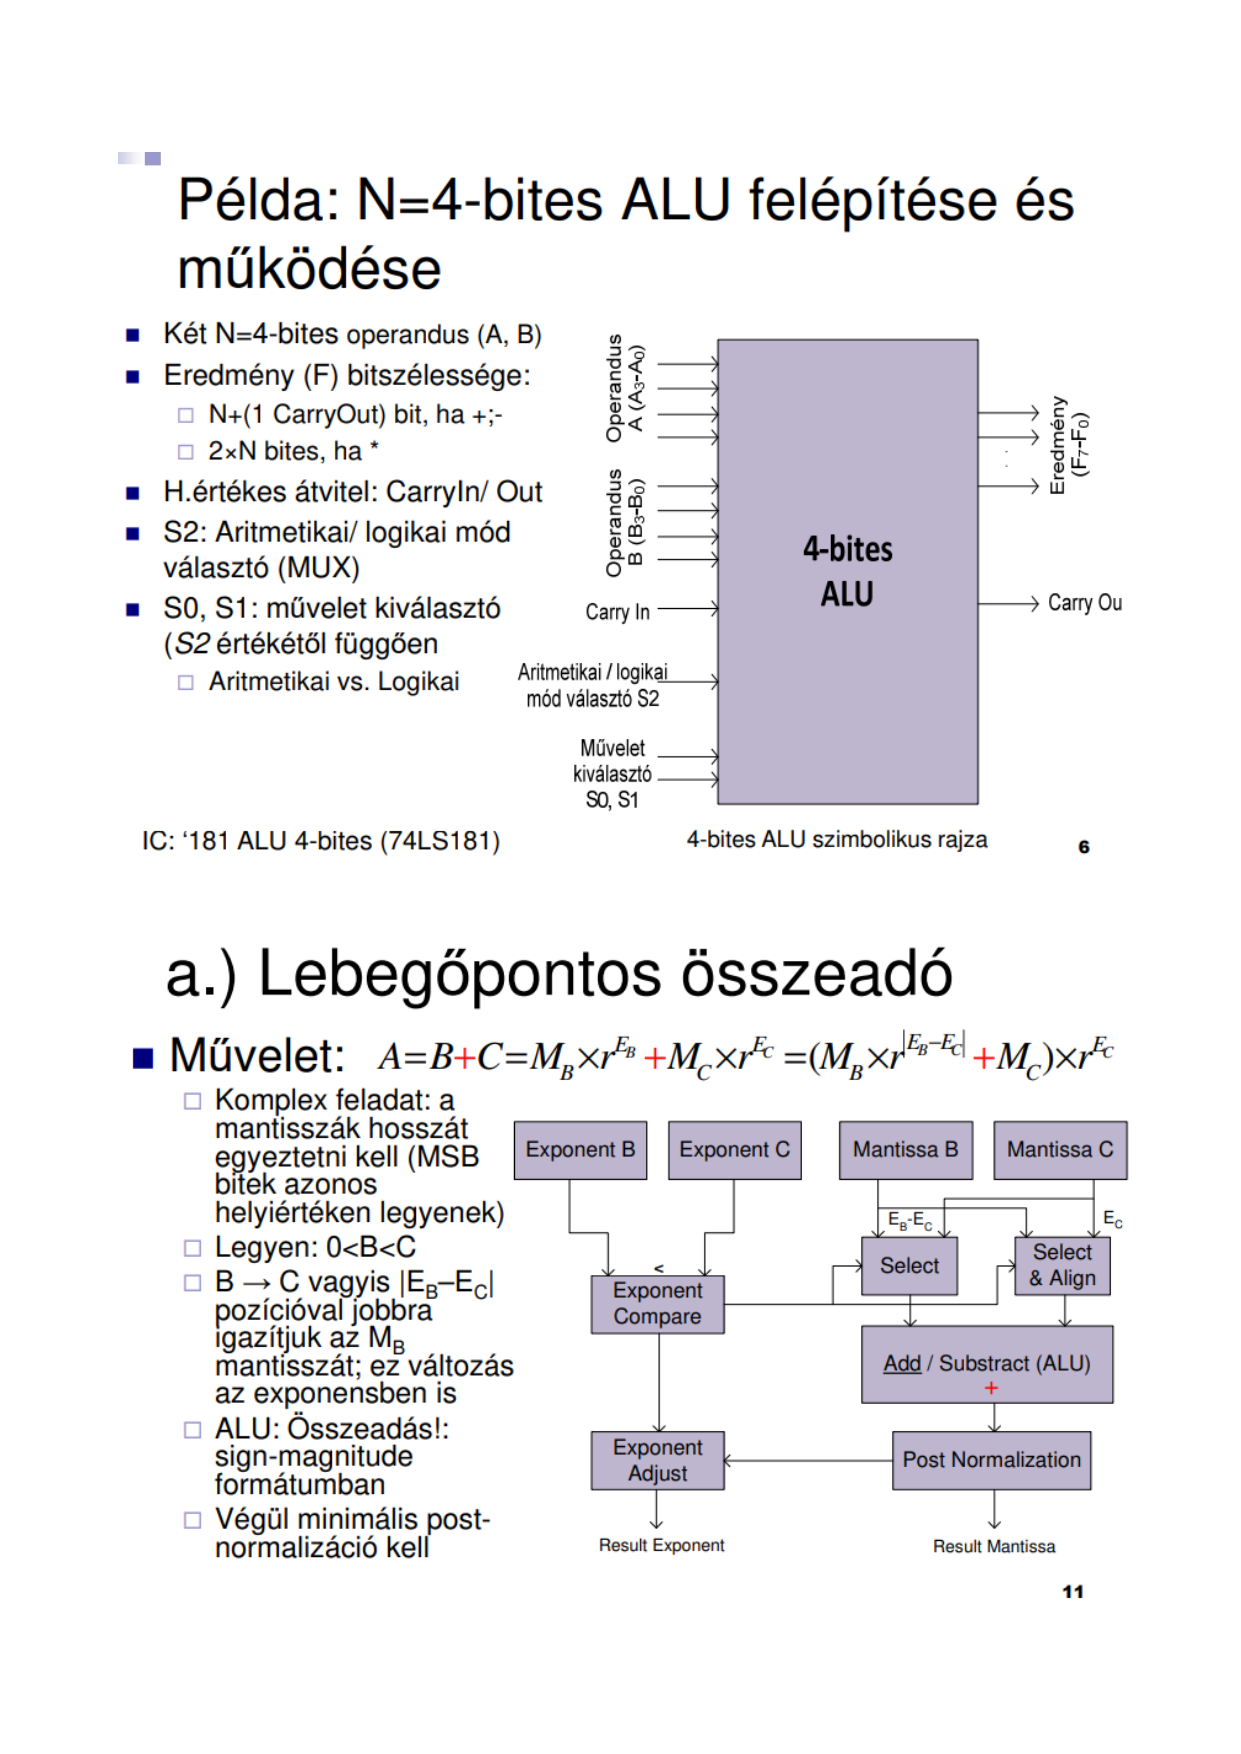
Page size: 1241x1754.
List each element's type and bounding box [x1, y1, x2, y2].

picture [132, 923, 1137, 1608]
picture [118, 152, 1123, 863]
